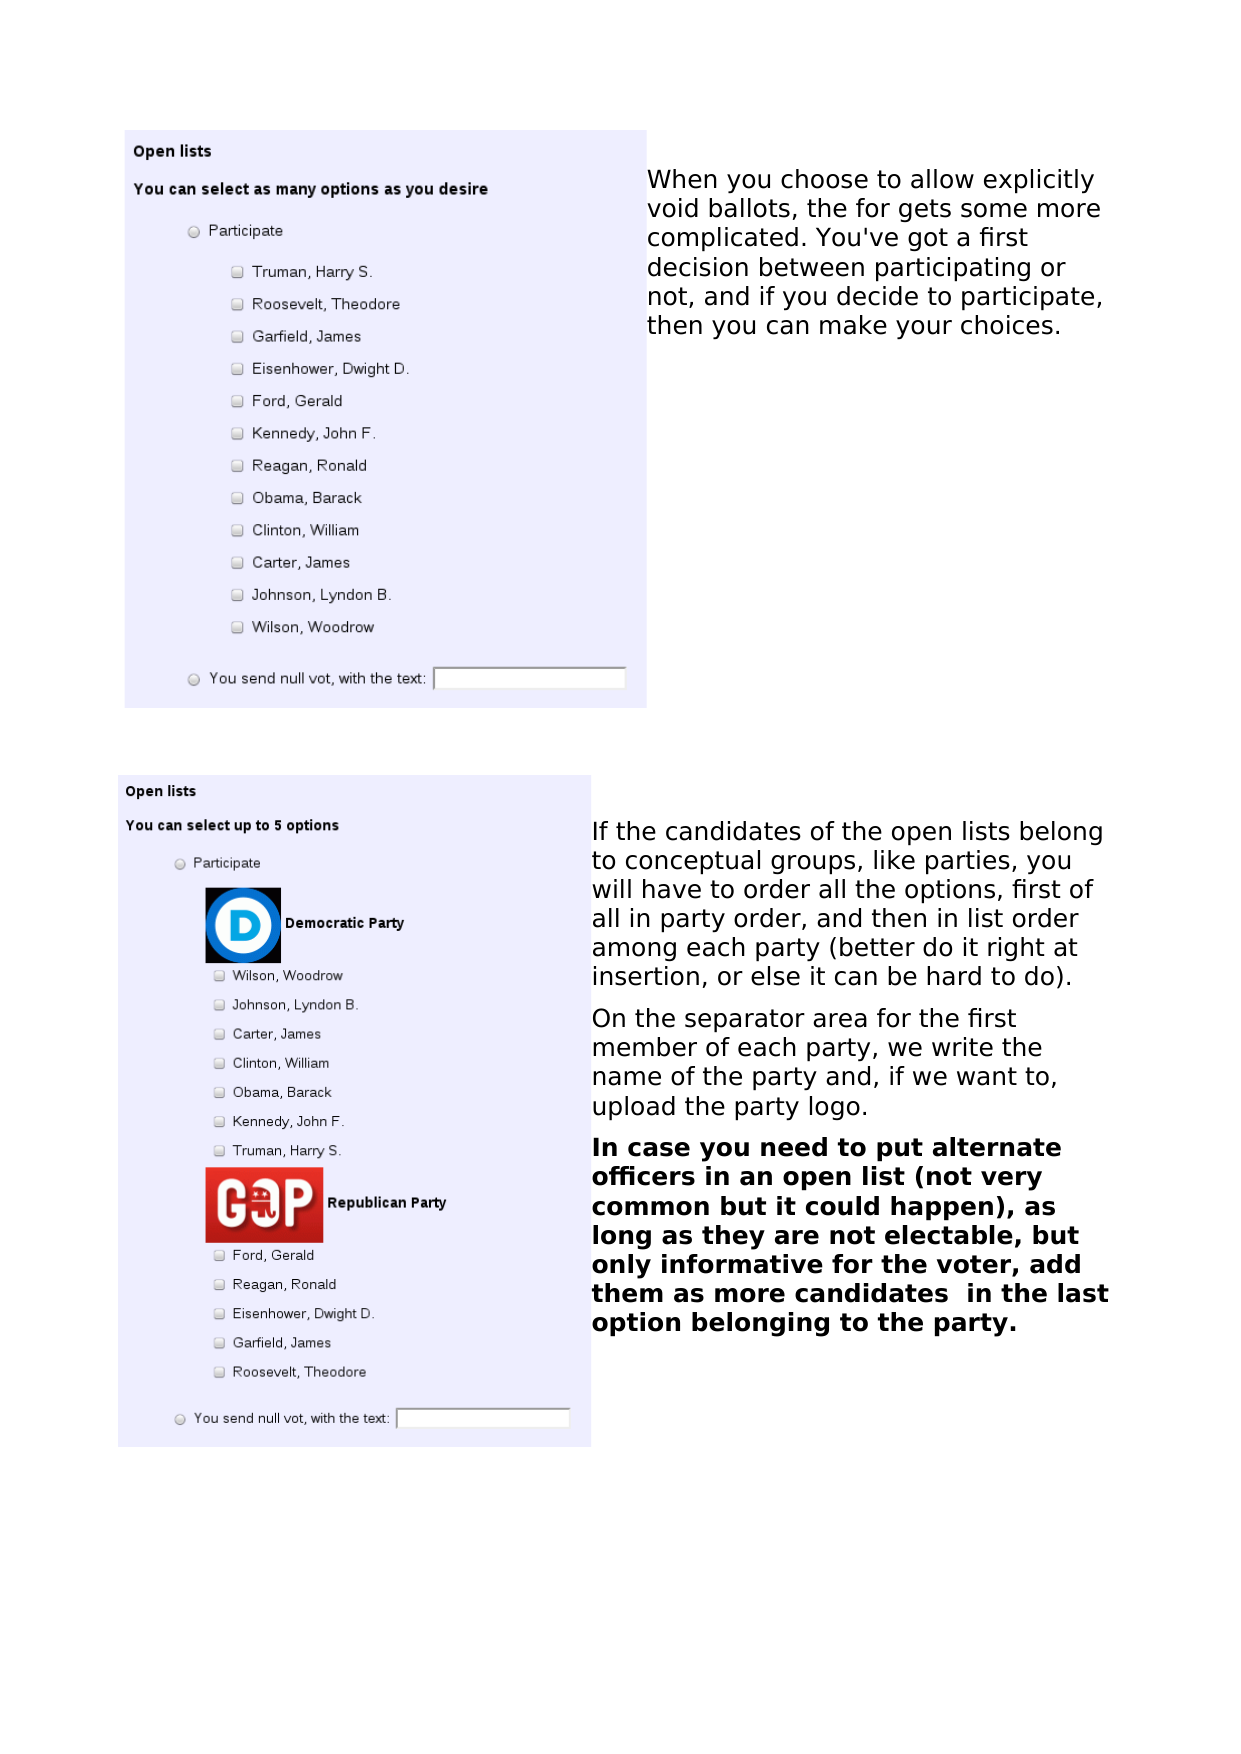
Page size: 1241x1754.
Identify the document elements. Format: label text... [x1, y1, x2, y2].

picture [118, 775, 592, 1447]
text On the separator area for the first member of each party, we write the name of the party and, if we want to, upload the party logo. [592, 1004, 1120, 1121]
picture [124, 130, 647, 708]
text If the candidates of the open lists belong to conceptual groups, like parties, you will have to order all the options, first of all in party order, and then in list order among each party (better do it right at insertion, or else it can be hard to do). [592, 817, 1120, 992]
text When you choose to allow explicitly void ballots, the for gets some more complicated. You've got a first decision between participating or not, and if you decide to participate, then you can make your choices. [647, 165, 1120, 340]
text In case you need to put alternate officers in an open list (not very common but it could happen), as long as they are not electable, but only informative for the voter, add them as more candidates in the last option belonging to the party. [592, 1133, 1120, 1337]
